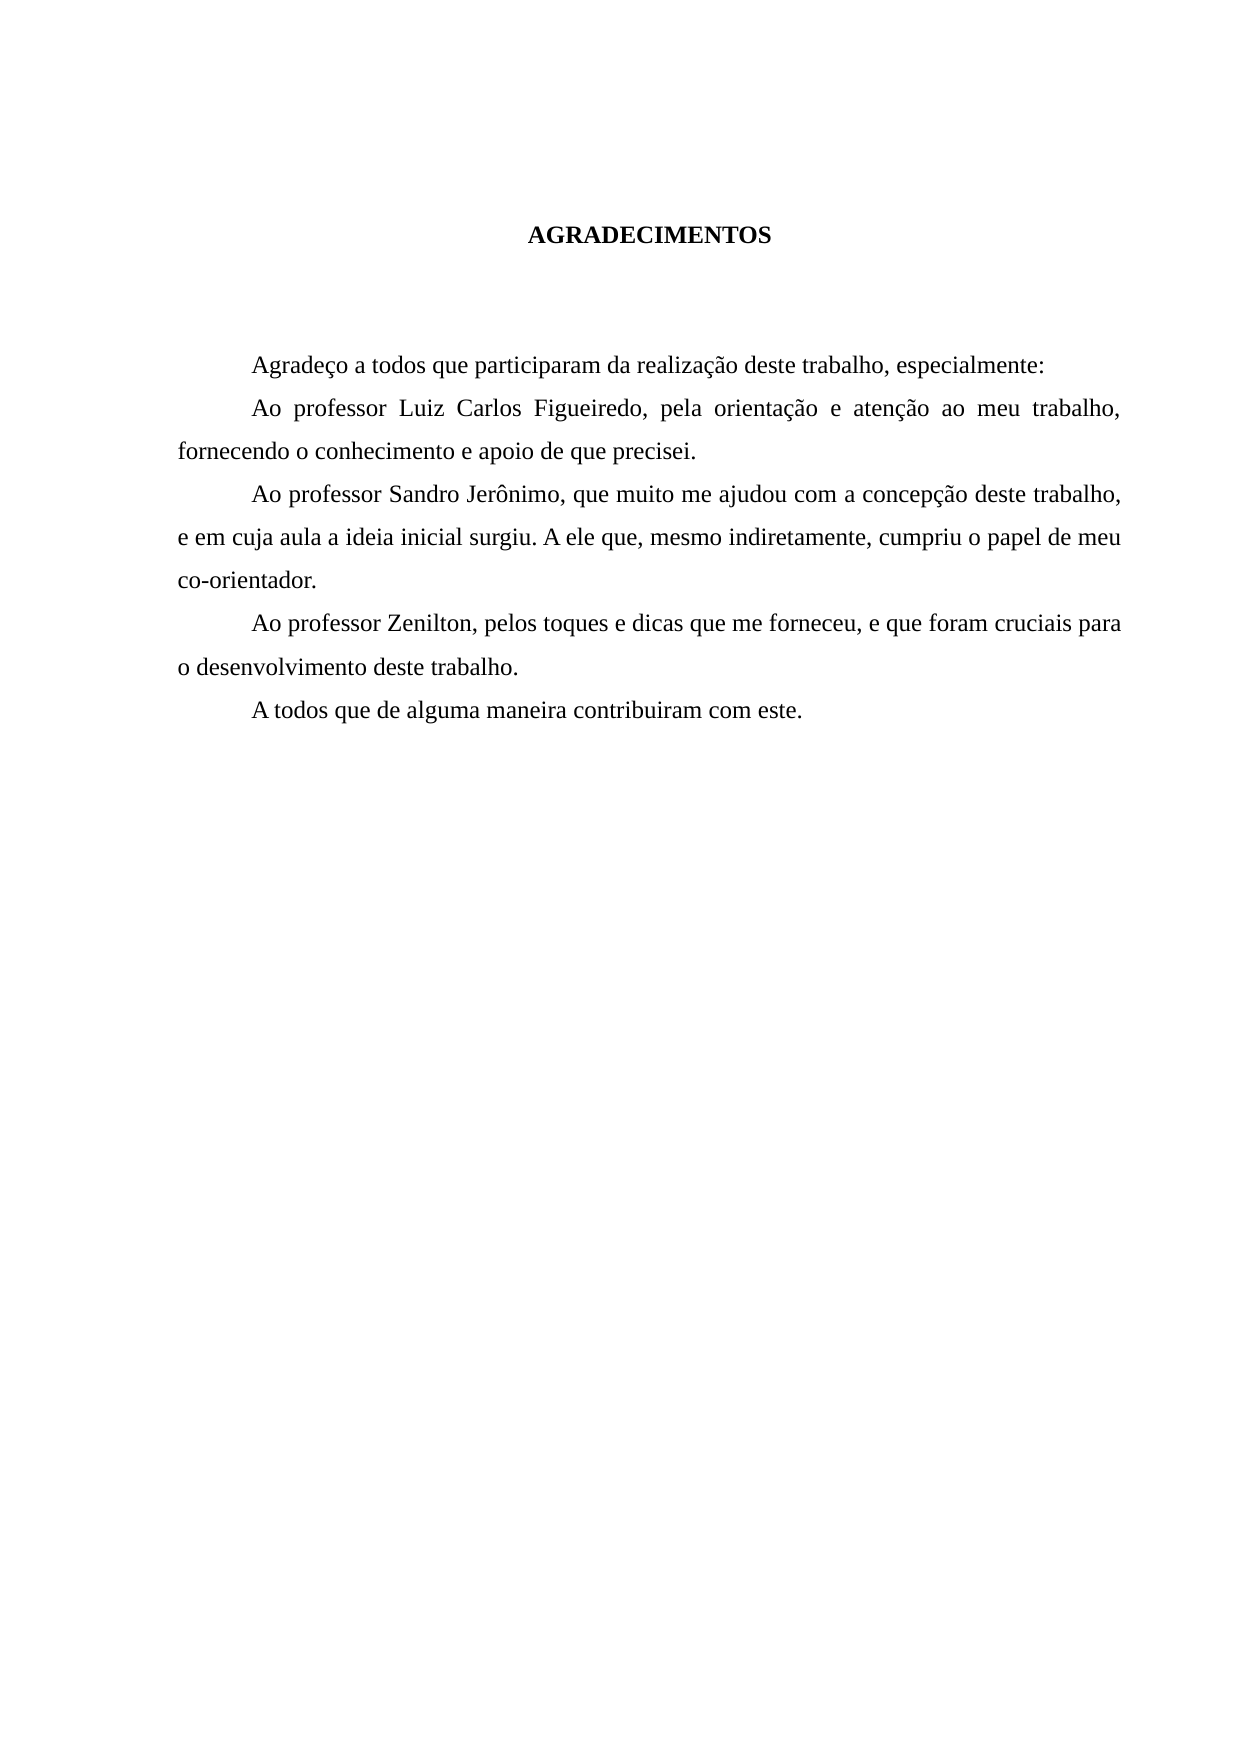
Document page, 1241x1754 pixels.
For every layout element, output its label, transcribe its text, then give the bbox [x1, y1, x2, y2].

text Agradeço a todos que participaram da realização deste trabalho, especialmente: [177, 350, 1122, 378]
text Ao professor Zenilton, pelos toques e dicas que me forneceu, e que foram cruciais para o desenvolvimento deste trabalho. [177, 608, 1122, 680]
text Ao professor Sandro Jerônimo, que muito me ajudou com a concepção deste trabalho, e em cuja aula a ideia inicial surgiu. A ele que, mesmo indiretamente, cumpriu o papel de meu co-orientador. [177, 479, 1122, 594]
text Ao professor Luiz Carlos Figueiredo, pela orientação e atenção ao meu trabalho, fornecendo o conhecimento e apoio de que precisei. [177, 393, 1122, 465]
text AGRADECIMENTOS [177, 220, 1122, 249]
text A todos que de alguma maneira contribuiram com este. [177, 695, 1122, 723]
